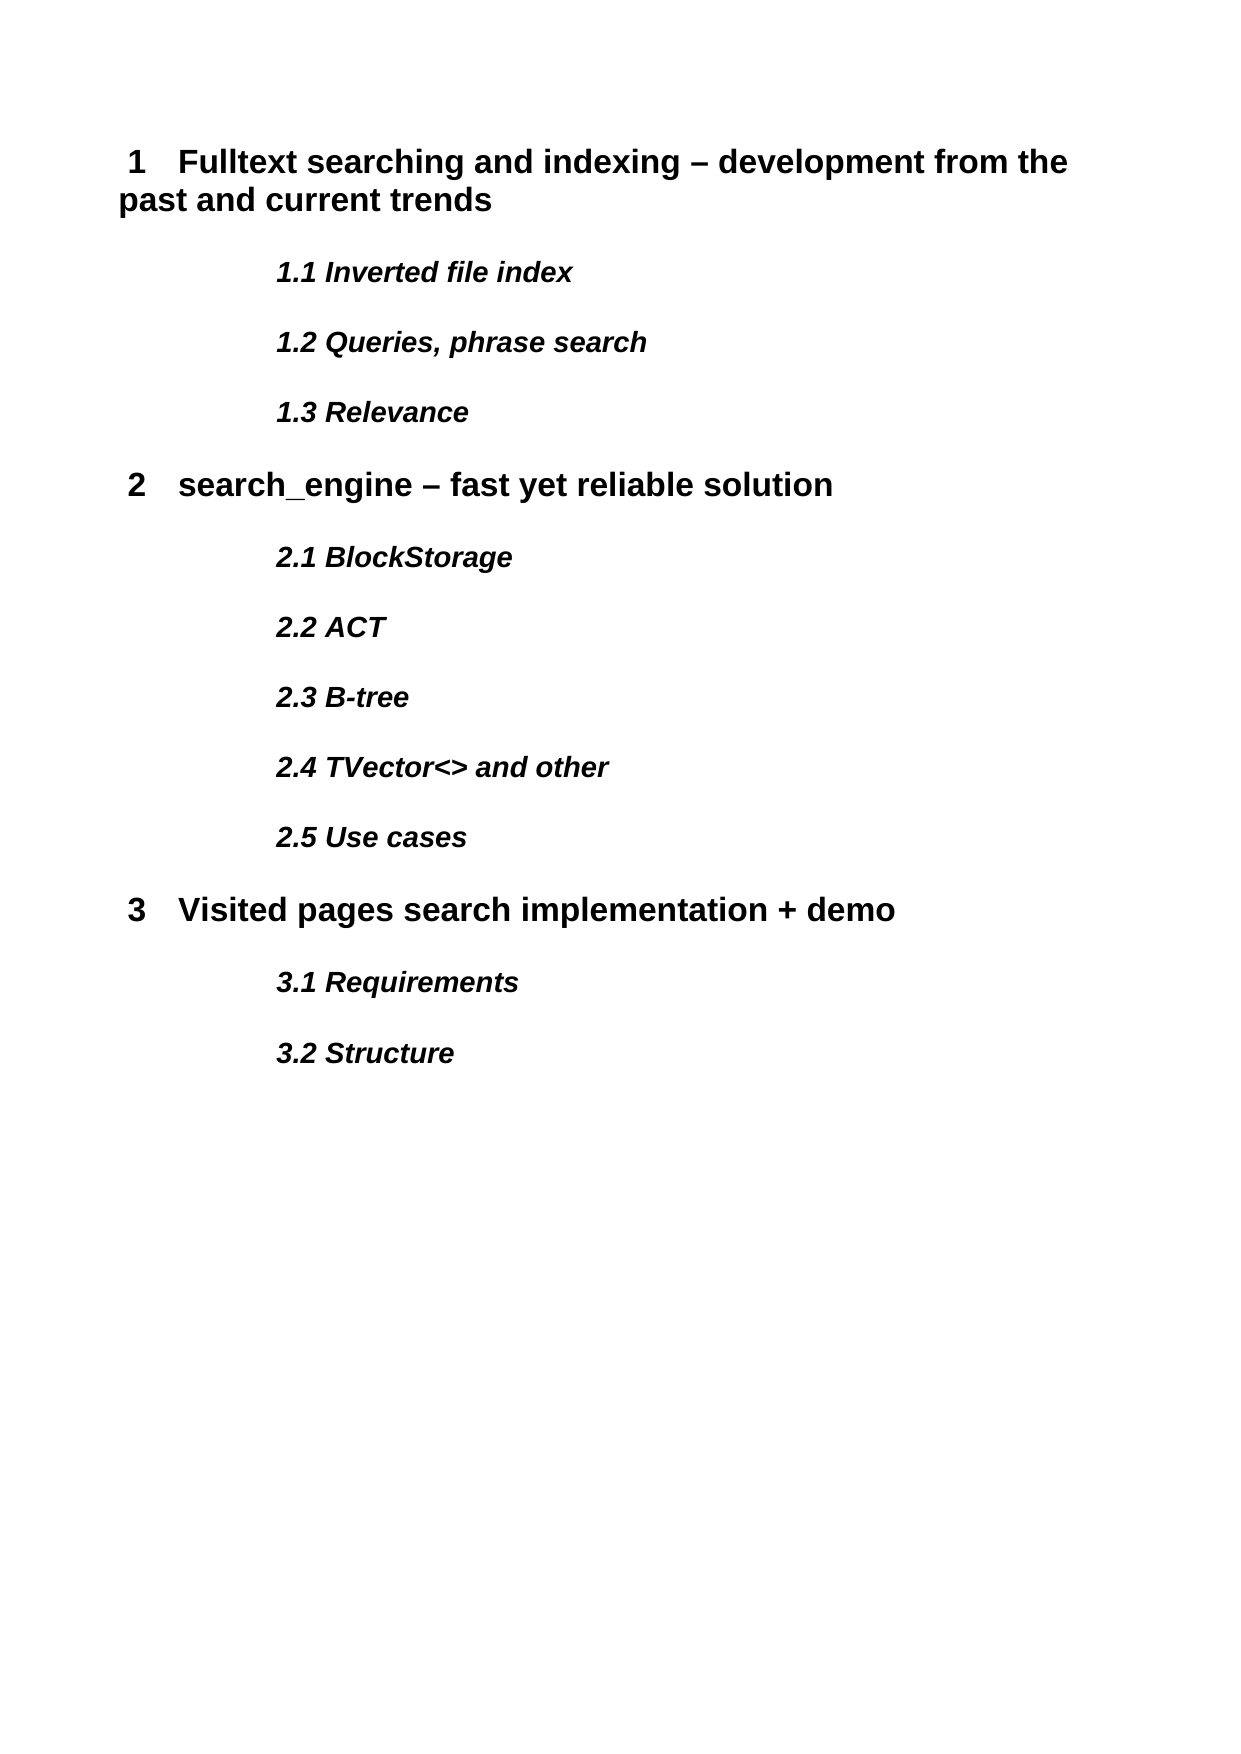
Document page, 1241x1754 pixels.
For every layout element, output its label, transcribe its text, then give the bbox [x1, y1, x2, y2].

subtitle BlockStorage [268, 541, 1122, 573]
subtitle B-tree [268, 681, 1122, 714]
subtitle Fulltext searching and indexing – development from the past and current trends [118, 143, 1122, 218]
subtitle TVector<> and other [268, 751, 1122, 784]
subtitle Inverted file index [268, 256, 1122, 288]
subtitle search_engine – fast yet reliable solution [118, 466, 1122, 503]
subtitle Queries, phrase search [268, 326, 1122, 358]
subtitle Requirements [268, 966, 1122, 999]
subtitle Relevance [268, 396, 1122, 428]
subtitle Structure [268, 1037, 1122, 1069]
subtitle ACT [268, 611, 1122, 644]
subtitle Use cases [268, 821, 1122, 854]
subtitle Visited pages search implementation + demo [118, 891, 1122, 929]
